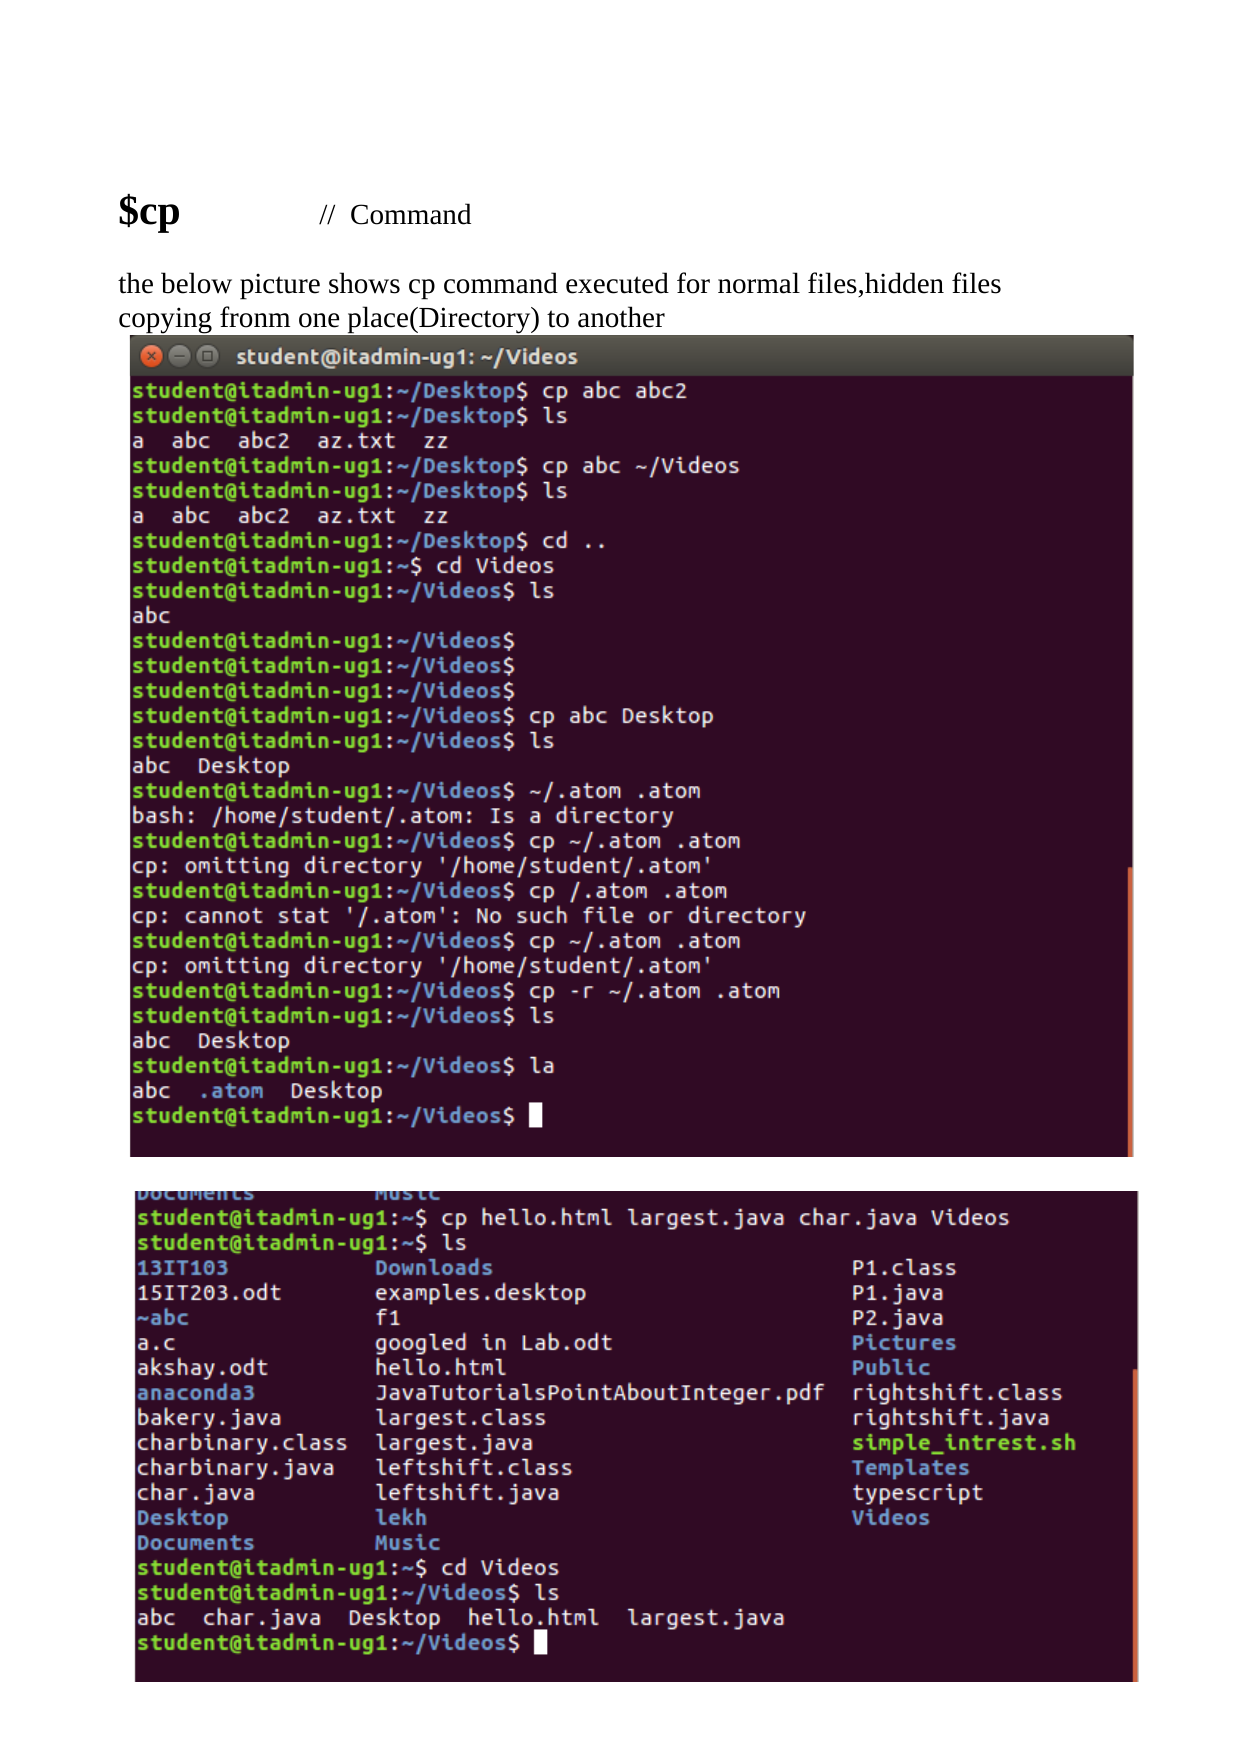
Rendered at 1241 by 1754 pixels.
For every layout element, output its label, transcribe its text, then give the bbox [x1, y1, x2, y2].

picture [129, 335, 1134, 1157]
text the below picture shows cp command executed for normal files,hidden files [118, 267, 1122, 300]
picture [134, 1191, 1139, 1682]
text $cp // Command [118, 185, 1122, 233]
text copying fronm one place(Directory) to another [118, 300, 1122, 334]
